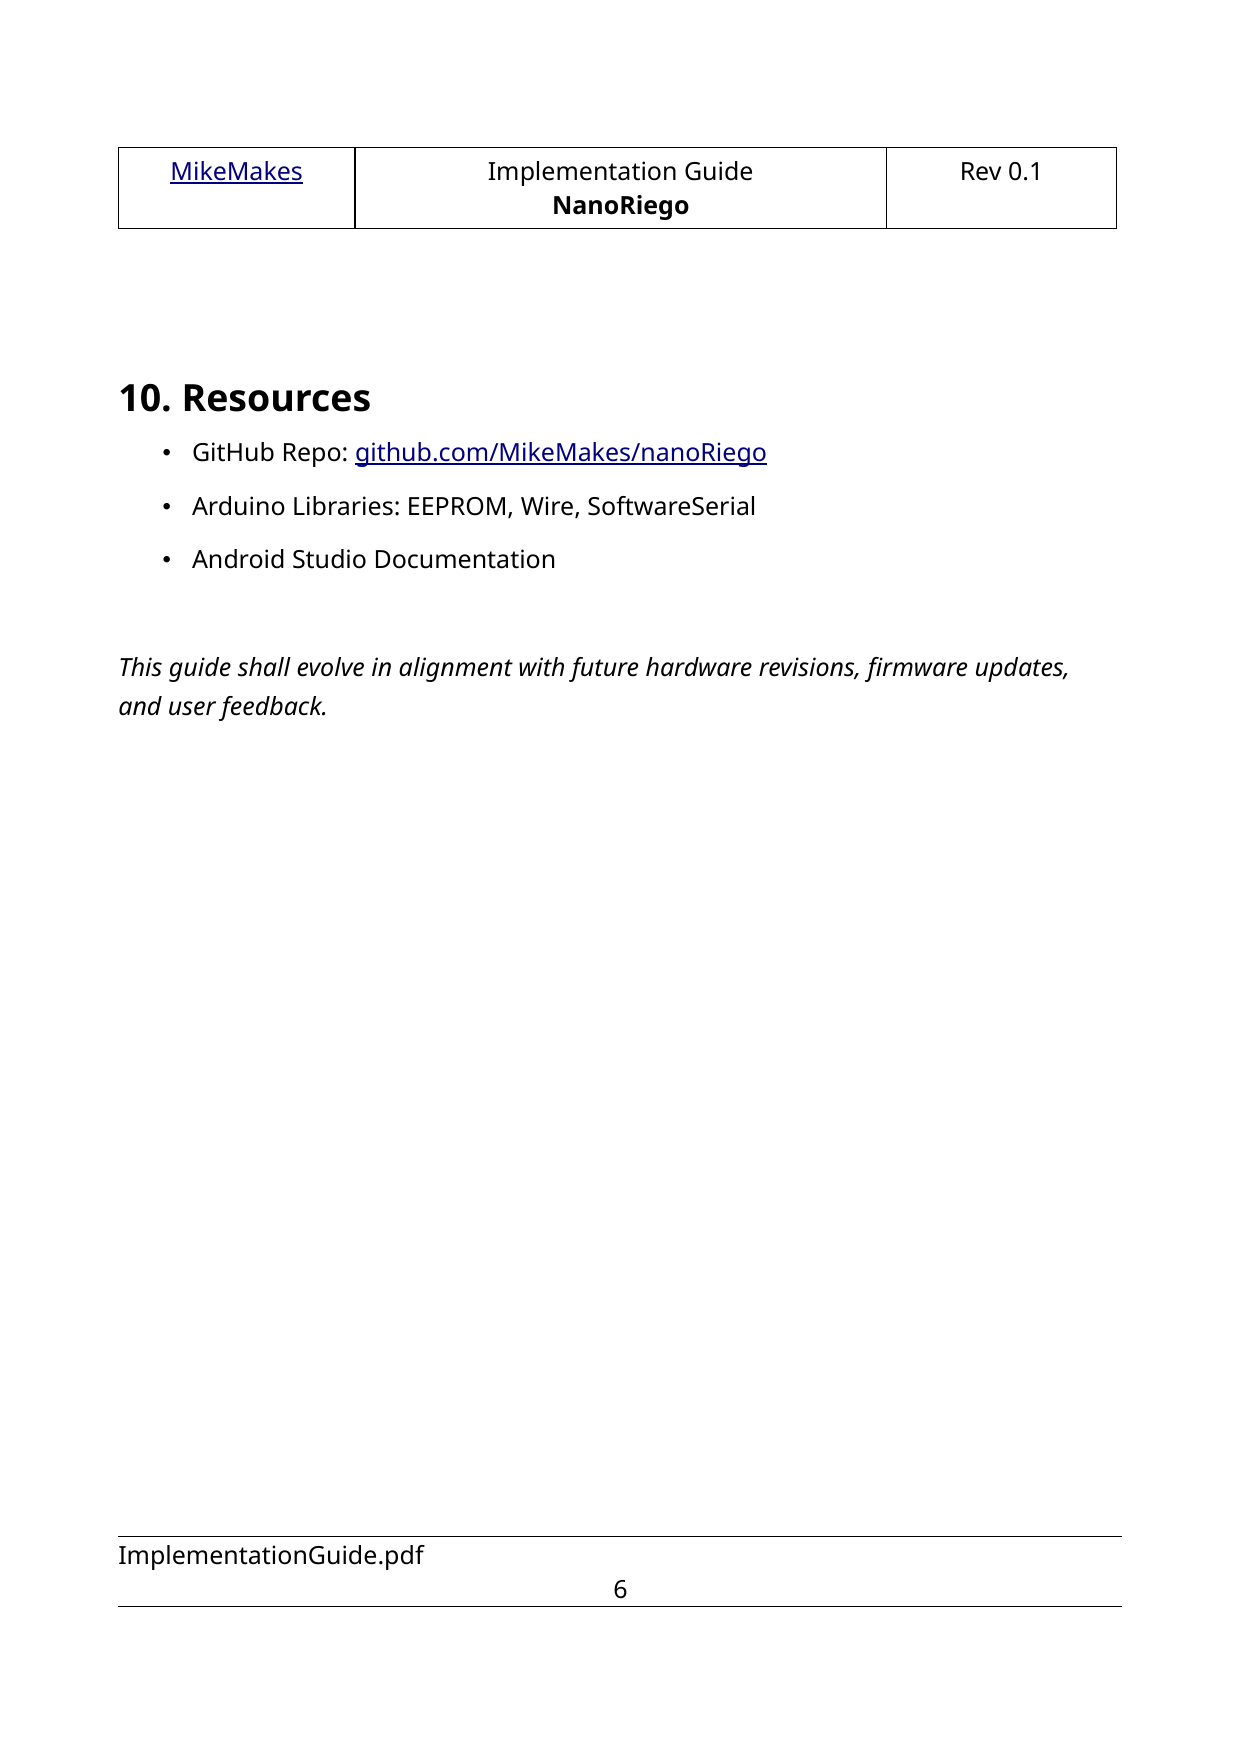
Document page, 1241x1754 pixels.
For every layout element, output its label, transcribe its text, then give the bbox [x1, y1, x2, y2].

subtitle 10. Resources [118, 371, 1122, 422]
list Android Studio Documentation [162, 542, 1122, 576]
list GitHub Repo: github.com/MikeMakes/nanoRiego [162, 435, 1122, 469]
text This guide shall evolve in alignment with future hardware revisions, firmware updates, and user feedback. [118, 650, 1122, 723]
list Arduino Libraries: EEPROM, Wire, SoftwareSerial [162, 488, 1122, 522]
